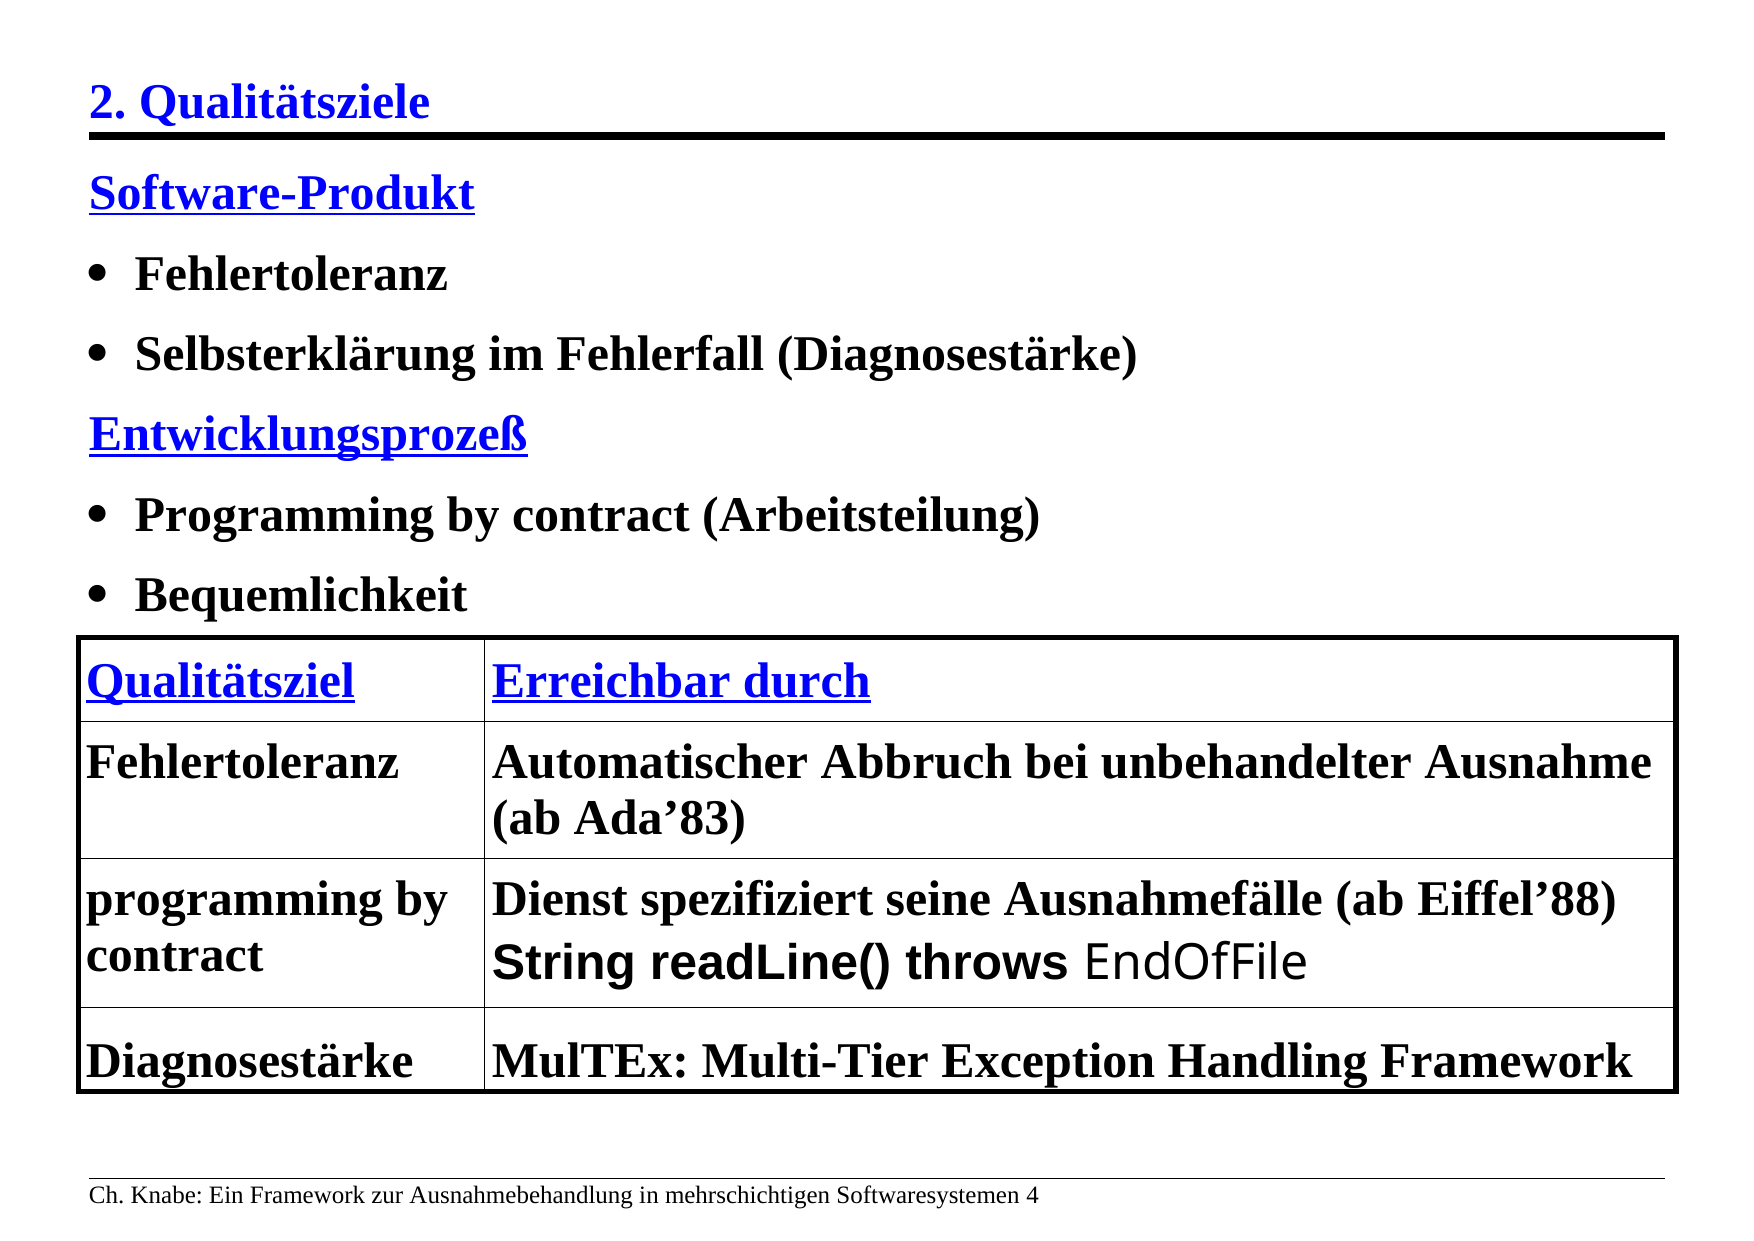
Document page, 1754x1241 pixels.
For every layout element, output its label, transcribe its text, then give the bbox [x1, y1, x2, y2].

table_cell Diagnosestärke [81, 1008, 484, 1088]
text Selbsterklärung im Fehlerfall (Diagnosestärke) [89, 326, 1665, 381]
text Fehlertoleranz [89, 245, 1665, 301]
table_cell MulTEx: Multi-Tier Exception Handling Framework [485, 1008, 1673, 1088]
table_header Erreichbar durch [485, 640, 1673, 721]
text Programming by contract (Arbeitsteilung) [89, 487, 1665, 542]
table_cell programming by contract [81, 859, 484, 1007]
table_cell Automatischer Abbruch bei unbehandelter Ausnahme (ab Ada’83) [485, 722, 1673, 857]
table_cell Fehlertoleranz [81, 722, 484, 857]
table_header Qualitätsziel [81, 640, 484, 721]
table_cell Dienst spezifiziert seine Ausnahmefälle (ab Eiffel’88) String readLine() throws EndOfFile [485, 859, 1673, 1007]
text Software-Produkt [89, 165, 1665, 220]
text 2. Qualitätsziele [89, 74, 1665, 132]
text Bequemlichkeit [89, 567, 1665, 622]
text Entwicklungsprozeß [89, 406, 1665, 462]
